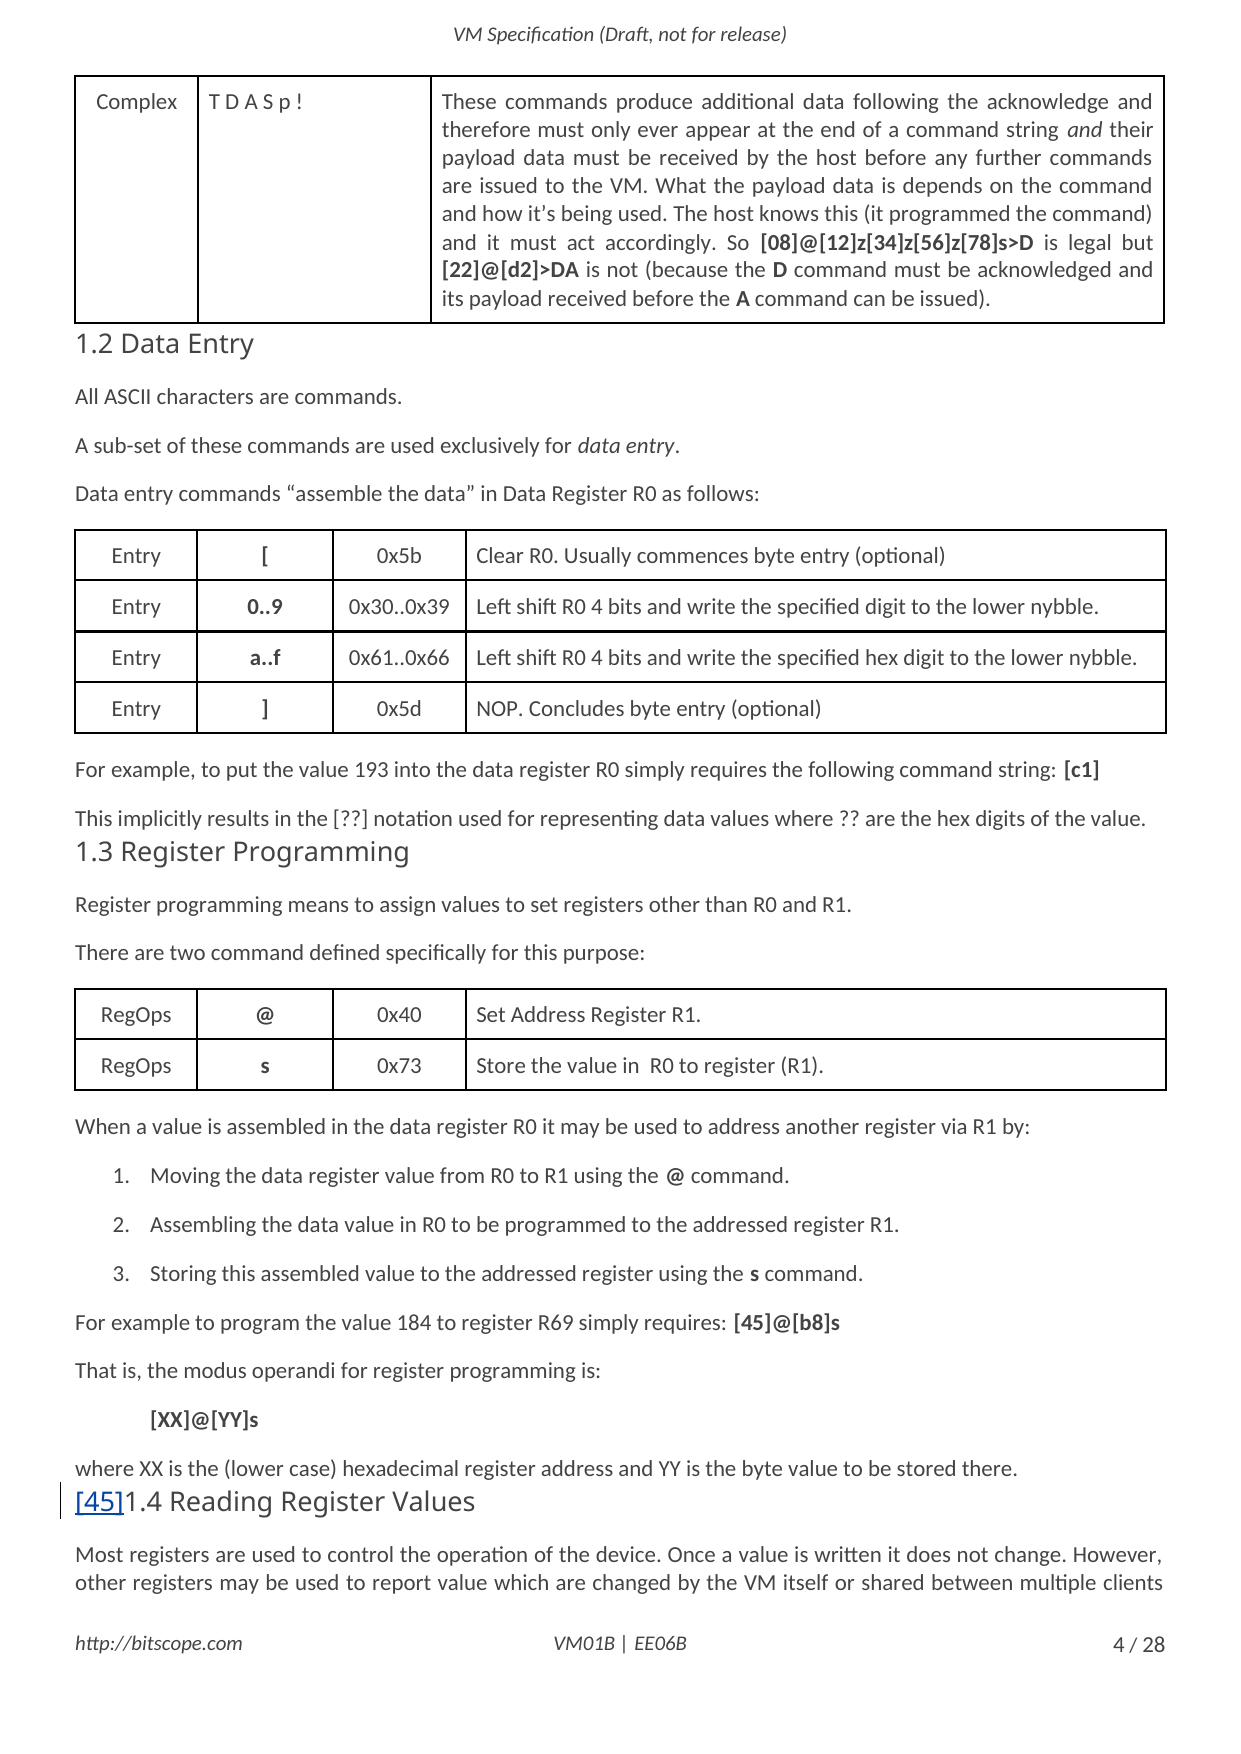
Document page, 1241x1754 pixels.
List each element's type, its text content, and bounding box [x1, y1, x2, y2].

text A sub-set of these commands are used exclusively for data entry. [75, 431, 1165, 459]
table_cell Entry [76, 683, 196, 732]
table_cell 0x30..0x39 [334, 581, 465, 630]
table_cell RegOps [76, 1040, 196, 1089]
table_header Set Address Register R1. [467, 990, 1165, 1038]
text That is, the modus operandi for register programming is: [75, 1356, 1165, 1384]
table_cell Left shift R0 4 bits and write the specified hex digit to the lower nybble. [467, 633, 1165, 681]
table_cell NOP. Concludes byte entry (optional) [467, 683, 1165, 732]
table_cell Entry [76, 581, 196, 630]
list Assembling the data value in R0 to be programmed to the addressed register R1. [112, 1210, 1165, 1238]
table_cell a..f [198, 633, 332, 681]
table_header Clear R0. Usually commences byte entry (optional) [467, 531, 1165, 579]
text [XX]@[YY]s [150, 1405, 1165, 1433]
table_header 0x40 [334, 990, 465, 1038]
text There are two command defined specifically for this purpose: [75, 938, 1165, 967]
text For example, to put the value 193 into the data register R0 simply requires the following command string: [c1] [75, 755, 1165, 783]
table_cell Complex [76, 77, 197, 322]
table_cell Store the value in R0 to register (R1). [467, 1040, 1165, 1089]
table_header 0x5b [334, 531, 465, 579]
table_cell Entry [76, 633, 196, 681]
subtitle 1.3 Register Programming [75, 832, 1165, 869]
table_cell ] [198, 683, 332, 732]
table_cell 0x61..0x66 [334, 633, 465, 681]
table_header @ [198, 990, 332, 1038]
table_header [ [198, 531, 332, 579]
text All ASCII characters are commands. [75, 382, 1165, 410]
table_cell 0..9 [198, 581, 332, 630]
table_header Entry [76, 531, 196, 579]
text Most registers are used to control the operation of the device. Once a value is written it does not change. However, other registers may be used to report value which are changed by the VM itself or shared between multiple clients [75, 1540, 1165, 1596]
text When a value is assembled in the data register R0 it may be used to address another register via R1 by: [75, 1112, 1165, 1140]
table_cell Left shift R0 4 bits and write the specified digit to the lower nybble. [467, 581, 1165, 630]
table_cell 0x5d [334, 683, 465, 732]
list Storing this assembled value to the addressed register using the s command. [112, 1259, 1165, 1287]
subtitle [45]1.4 Reading Register Values [75, 1482, 1165, 1519]
list Moving the data register value from R0 to R1 using the @ command. [112, 1161, 1165, 1189]
table_cell 0x73 [334, 1040, 465, 1089]
text Register programming means to assign values to set registers other than R0 and R1. [75, 890, 1165, 918]
subtitle 1.2 Data Entry [75, 324, 1165, 361]
text For example to program the value 184 to register R69 simply requires: [45]@[b8]s [75, 1308, 1165, 1336]
table_header RegOps [76, 990, 196, 1038]
table_cell T D A S p ! [199, 77, 430, 322]
text where XX is the (lower case) hexadecimal register address and YY is the byte value to be stored there. [75, 1454, 1165, 1482]
table_cell These commands produce additional data following the acknowledge and therefore must only ever appear at the end of a command string and their payload data must be received by the host before any further commands are issued to the VM. What the payload data is depends on the command and how it’s being used. The host knows this (it programmed the command) and it must act accordingly. So [08]@[12]z[34]z[56]z[78]s>D is legal but [22]@[d2]>DA is not (because the D command must be acknowledged and its payload received before the A command can be issued). [432, 77, 1163, 322]
text Data entry commands “assemble the data” in Data Register R0 as follows: [75, 479, 1165, 508]
table_cell s [198, 1040, 332, 1089]
text This implicitly results in the [??] notation used for representing data values where ?? are the hex digits of the value. [75, 804, 1165, 832]
